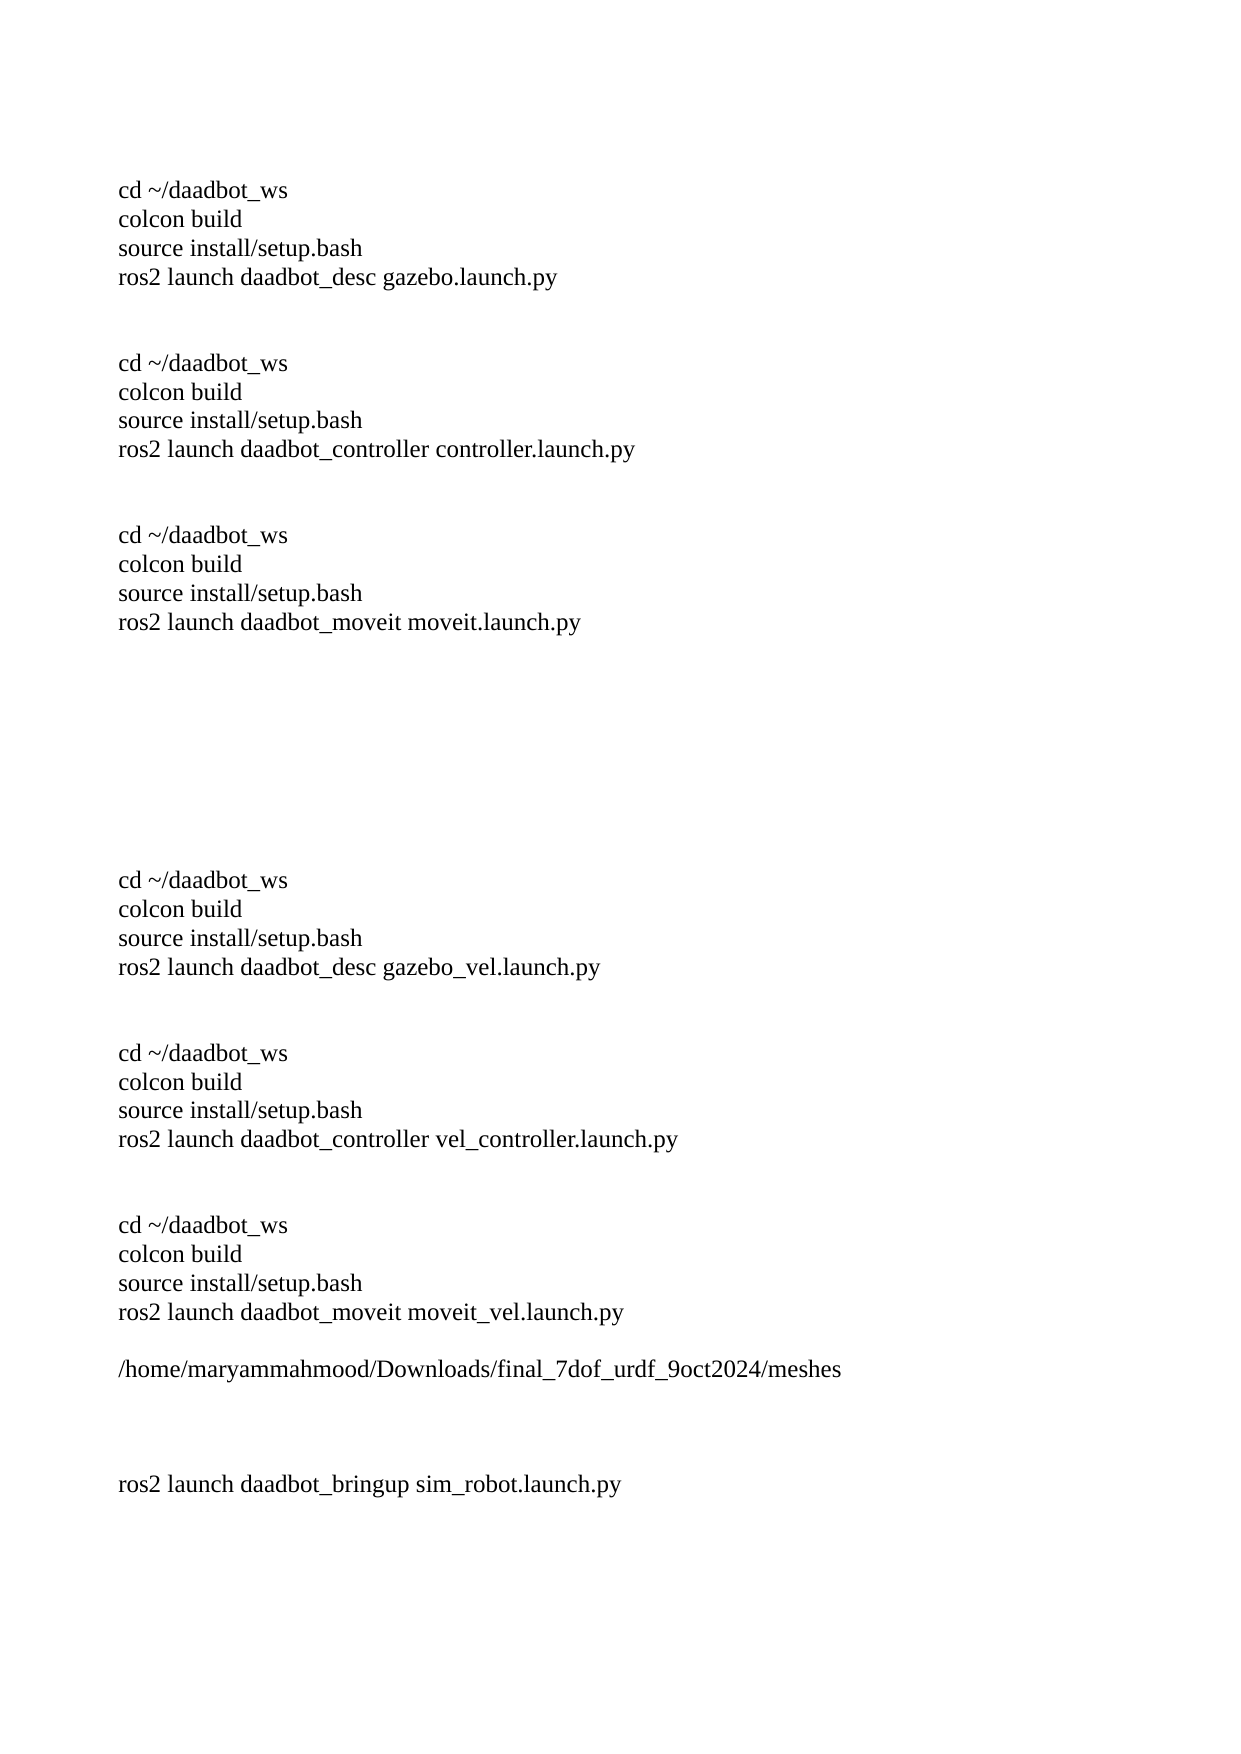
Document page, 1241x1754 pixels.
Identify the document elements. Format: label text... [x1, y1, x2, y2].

text source install/setup.bash [118, 578, 1122, 607]
text source install/setup.bash [118, 1096, 1122, 1124]
text cd ~/daadbot_ws [118, 1211, 1122, 1239]
text source install/setup.bash [118, 1268, 1122, 1297]
text ros2 launch daadbot_bringup sim_robot.launch.py [118, 1469, 1122, 1498]
text cd ~/daadbot_ws [118, 866, 1122, 894]
text ros2 launch daadbot_desc gazebo.launch.py [118, 262, 1122, 291]
text ros2 launch daadbot_controller controller.launch.py [118, 434, 1122, 463]
text cd ~/daadbot_ws [118, 1038, 1122, 1067]
text ros2 launch daadbot_desc gazebo_vel.launch.py [118, 952, 1122, 981]
text colcon build [118, 377, 1122, 406]
text cd ~/daadbot_ws [118, 521, 1122, 549]
text colcon build [118, 549, 1122, 578]
text colcon build [118, 204, 1122, 233]
text ros2 launch daadbot_controller vel_controller.launch.py [118, 1124, 1122, 1153]
text colcon build [118, 894, 1122, 923]
text /home/maryammahmood/Downloads/final_7dof_urdf_9oct2024/meshes [118, 1354, 1122, 1383]
text cd ~/daadbot_ws [118, 176, 1122, 204]
text source install/setup.bash [118, 406, 1122, 434]
text source install/setup.bash [118, 233, 1122, 262]
text cd ~/daadbot_ws [118, 348, 1122, 377]
text ros2 launch daadbot_moveit moveit.launch.py [118, 607, 1122, 636]
text colcon build [118, 1239, 1122, 1268]
text ros2 launch daadbot_moveit moveit_vel.launch.py [118, 1297, 1122, 1326]
text colcon build [118, 1067, 1122, 1096]
text source install/setup.bash [118, 923, 1122, 952]
